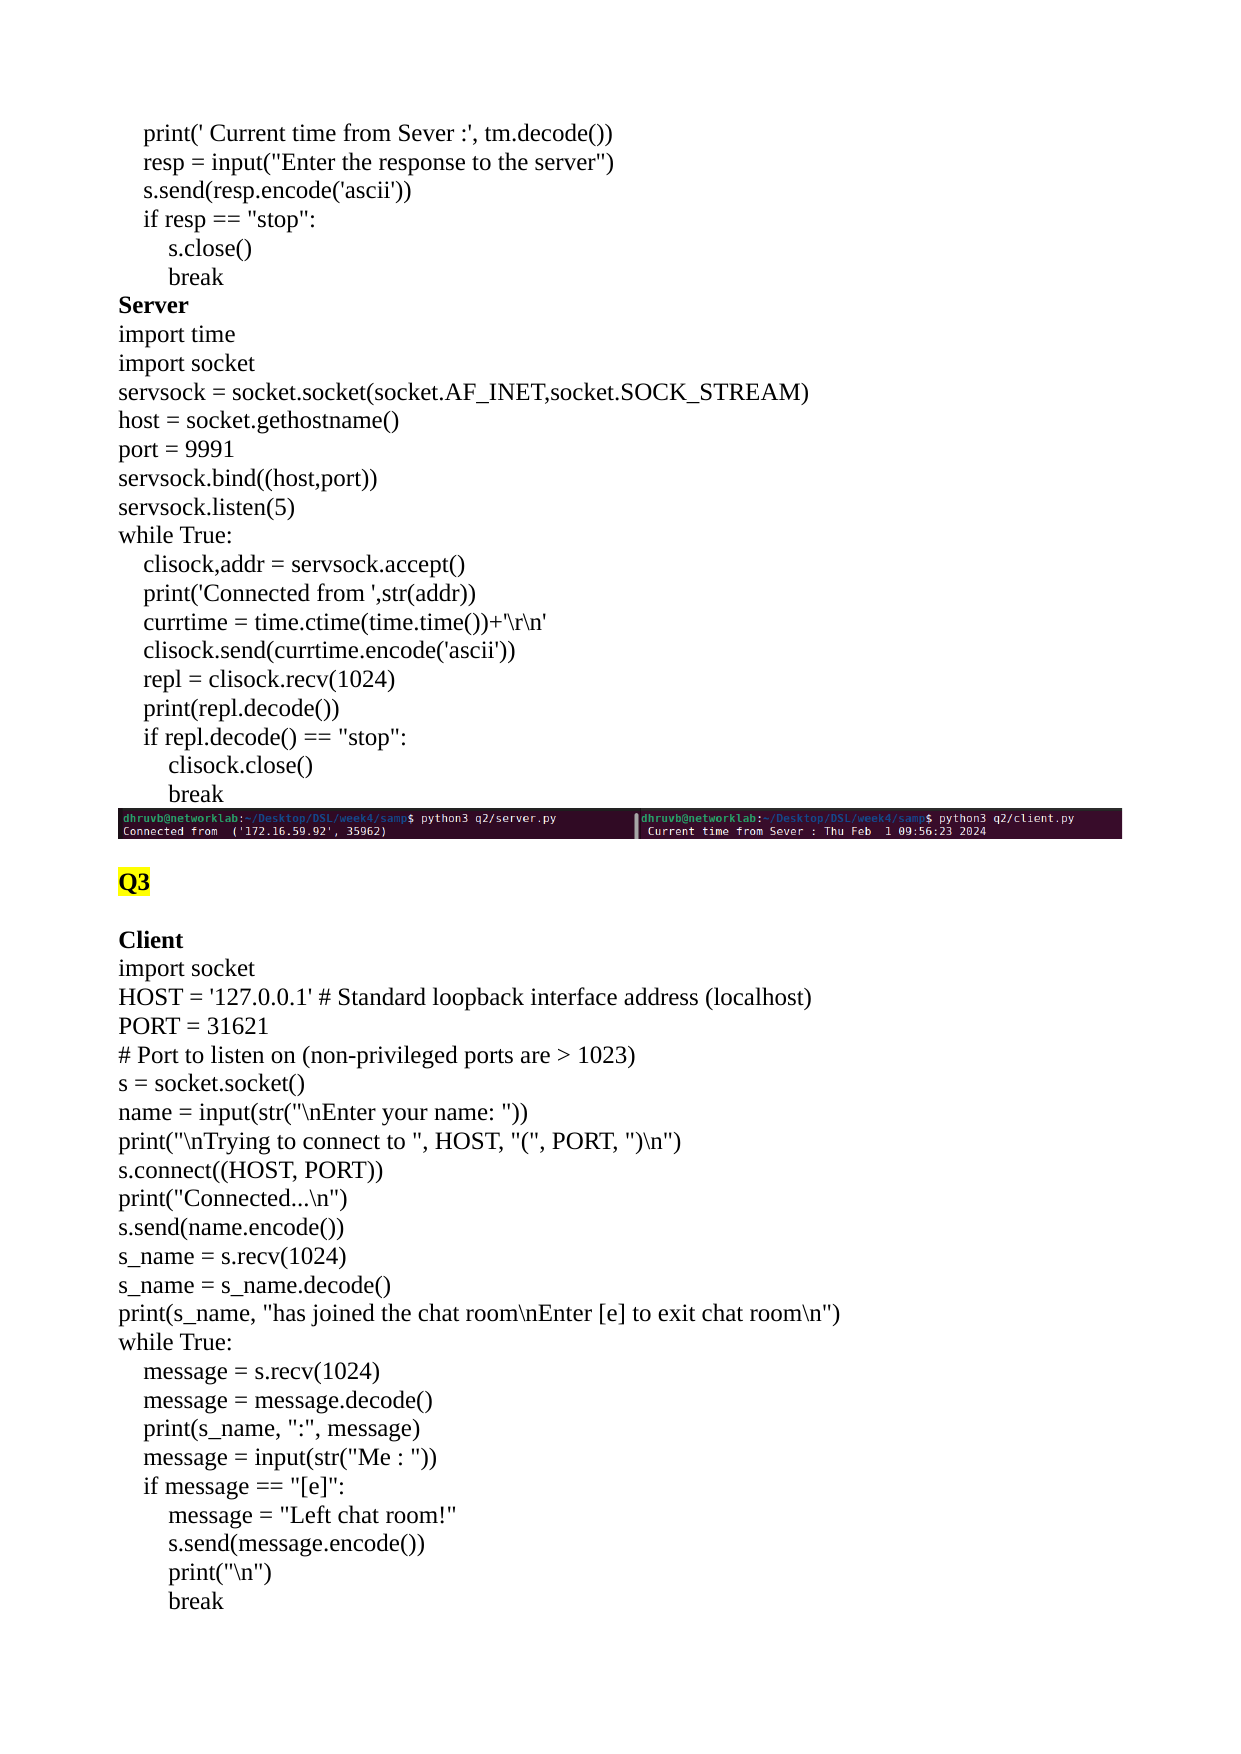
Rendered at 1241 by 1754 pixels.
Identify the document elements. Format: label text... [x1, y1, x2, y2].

text servsock.bind((host,port)) [118, 463, 1122, 492]
text repl = clisock.recv(1024) [118, 664, 1122, 693]
text # Port to listen on (non-privileged ports are > 1023) [118, 1040, 1122, 1068]
text clisock.send(currtime.encode('ascii')) [118, 636, 1122, 664]
text clisock,addr = servsock.accept() [118, 549, 1122, 578]
text if resp == "stop": [118, 204, 1122, 233]
text print('Connected from ',str(addr)) [118, 578, 1122, 607]
text s.connect((HOST, PORT)) [118, 1155, 1122, 1183]
text port = 9991 [118, 434, 1122, 463]
text Client [118, 925, 1122, 953]
text name = input(str("\nEnter your name: ")) [118, 1097, 1122, 1126]
text if repl.decode() == "stop": [118, 722, 1122, 751]
text print("\nTrying to connect to ", HOST, "(", PORT, ")\n") [118, 1126, 1122, 1155]
text servsock = socket.socket(socket.AF_INET,socket.SOCK_STREAM) [118, 377, 1122, 406]
text print("Connected...\n") [118, 1183, 1122, 1212]
text break [118, 1586, 1122, 1615]
text print(repl.decode()) [118, 693, 1122, 722]
text s.send(name.encode()) [118, 1212, 1122, 1241]
text currtime = time.ctime(time.time())+'\r\n' [118, 607, 1122, 636]
text import time [118, 319, 1122, 348]
text s.close() [118, 233, 1122, 262]
text resp = input("Enter the response to the server") [118, 147, 1122, 176]
picture [118, 808, 1123, 839]
text servsock.listen(5) [118, 492, 1122, 521]
text break [118, 779, 1122, 808]
text HOST = '127.0.0.1' # Standard loopback interface address (localhost) [118, 982, 1122, 1011]
text s_name = s.recv(1024) [118, 1241, 1122, 1270]
text message = s.recv(1024) [118, 1356, 1122, 1385]
text s = socket.socket() [118, 1068, 1122, 1097]
text message = "Left chat room!" [118, 1500, 1122, 1528]
text message = message.decode() [118, 1385, 1122, 1413]
text print(s_name, ":", message) [118, 1413, 1122, 1442]
text clisock.close() [118, 751, 1122, 779]
text PORT = 31621 [118, 1011, 1122, 1040]
text break [118, 262, 1122, 291]
text Server [118, 291, 1122, 319]
text host = socket.gethostname() [118, 406, 1122, 434]
text while True: [118, 521, 1122, 549]
text print(' Current time from Sever :', tm.decode()) [118, 118, 1122, 147]
text message = input(str("Me : ")) [118, 1442, 1122, 1471]
text print(s_name, "has joined the chat room\nEnter [e] to exit chat room\n") [118, 1298, 1122, 1327]
text if message == "[e]": [118, 1471, 1122, 1500]
text Q3 [118, 867, 1122, 896]
text s_name = s_name.decode() [118, 1270, 1122, 1298]
text import socket [118, 953, 1122, 982]
text s.send(message.encode()) [118, 1528, 1122, 1557]
text while True: [118, 1327, 1122, 1356]
text s.send(resp.encode('ascii')) [118, 176, 1122, 204]
text print("\n") [118, 1557, 1122, 1586]
text import socket [118, 348, 1122, 377]
